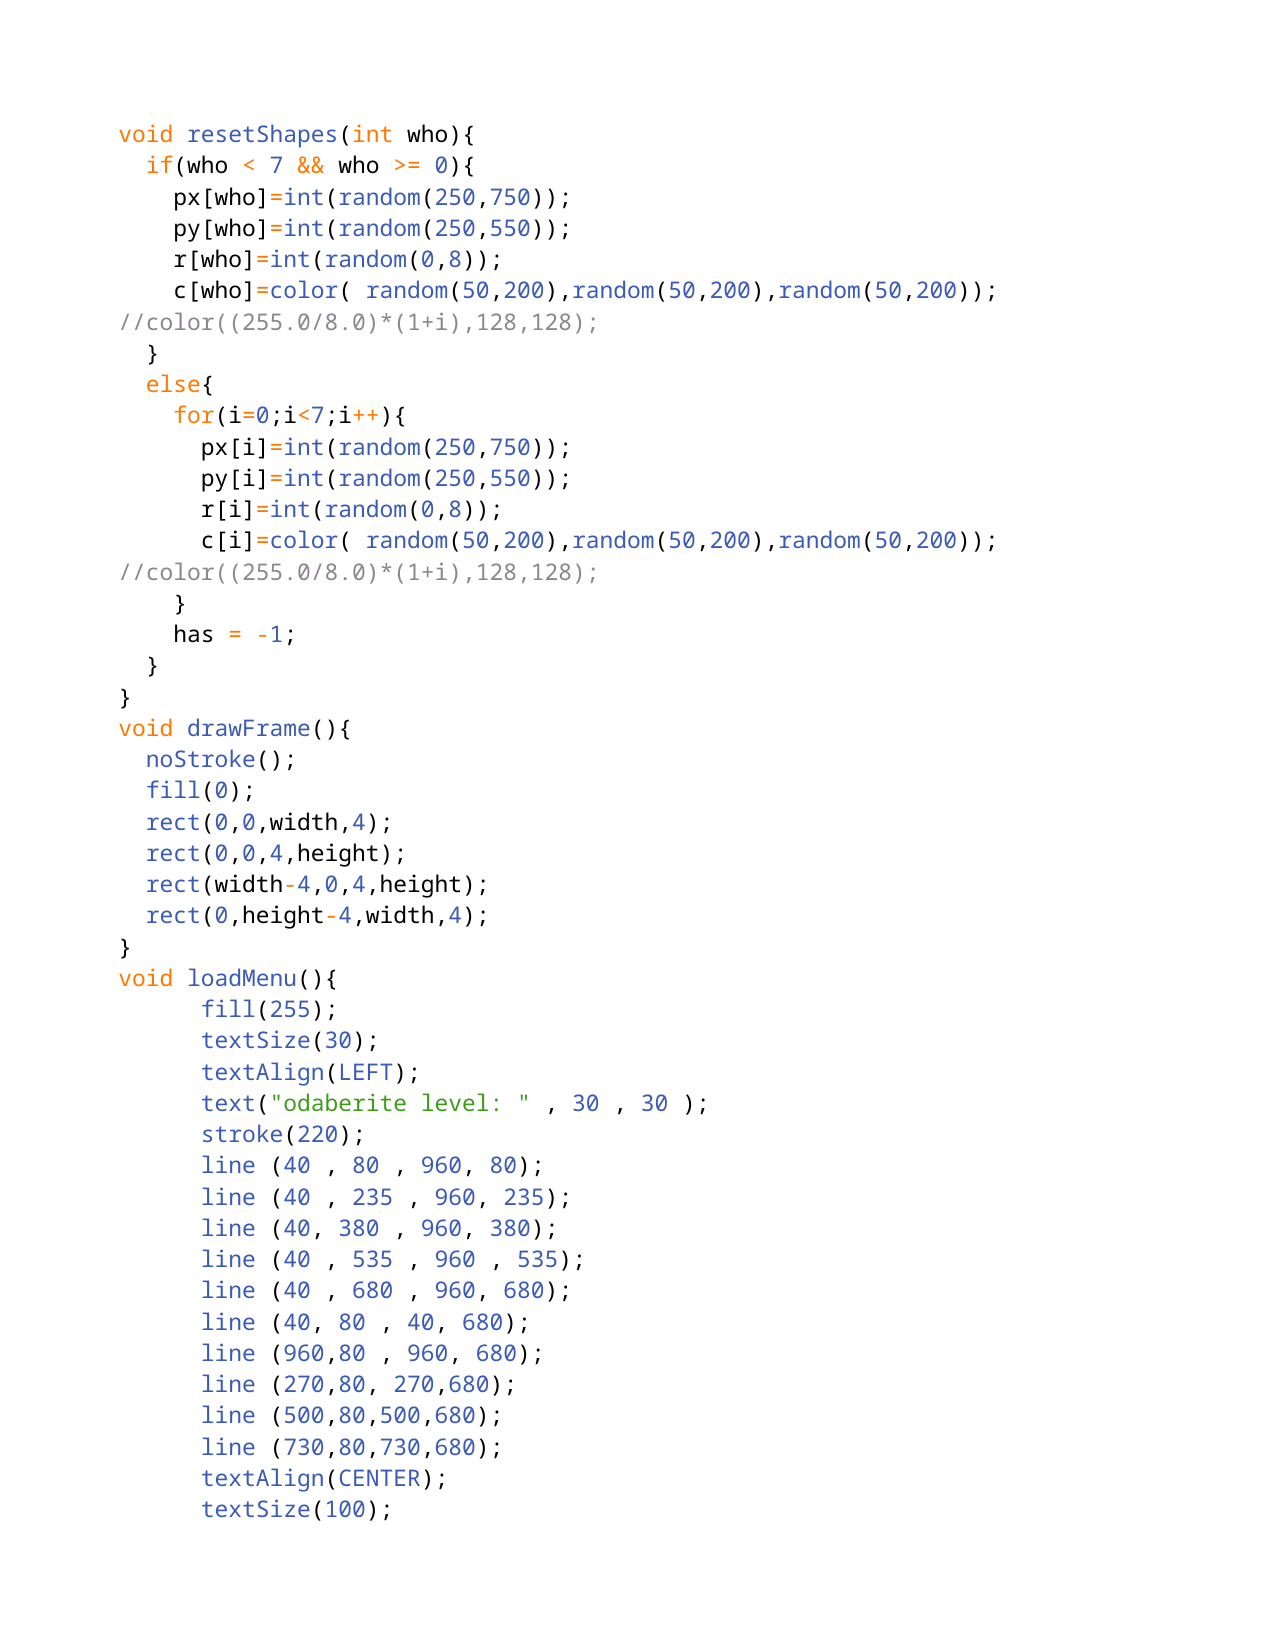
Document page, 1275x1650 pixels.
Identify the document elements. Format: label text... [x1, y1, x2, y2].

text py[who]=int(random(250,550)); [118, 212, 1157, 243]
text else{ [118, 368, 1157, 399]
text py[i]=int(random(250,550)); [118, 462, 1157, 493]
text line (40 , 535 , 960 , 535); [118, 1243, 1157, 1274]
text } [118, 587, 1157, 618]
text for(i=0;i<7;i++){ [118, 399, 1157, 431]
text stroke(220); [118, 1118, 1157, 1149]
text } [118, 337, 1157, 368]
text textAlign(LEFT); [118, 1056, 1157, 1087]
text line (40 , 235 , 960, 235); [118, 1181, 1157, 1212]
text void loadMenu(){ [118, 962, 1157, 993]
text line (270,80, 270,680); [118, 1368, 1157, 1399]
text c[i]=color( random(50,200),random(50,200),random(50,200)); //color((255.0/8.0)*(1+i),128,128); [118, 524, 1157, 587]
text c[who]=color( random(50,200),random(50,200),random(50,200)); //color((255.0/8.0)*(1+i),128,128); [118, 274, 1157, 337]
text px[who]=int(random(250,750)); [118, 181, 1157, 212]
text textAlign(CENTER); [118, 1462, 1157, 1493]
text textSize(30); [118, 1024, 1157, 1056]
text text("odaberite level: " , 30 , 30 ); [118, 1087, 1157, 1118]
text px[i]=int(random(250,750)); [118, 431, 1157, 462]
text rect(width-4,0,4,height); [118, 868, 1157, 899]
text line (40 , 680 , 960, 680); [118, 1274, 1157, 1306]
text rect(0,0,4,height); [118, 837, 1157, 868]
text rect(0,0,width,4); [118, 806, 1157, 837]
text has = -1; [118, 618, 1157, 649]
text if(who < 7 && who >= 0){ [118, 149, 1157, 181]
text line (500,80,500,680); [118, 1399, 1157, 1431]
text void drawFrame(){ [118, 712, 1157, 743]
text fill(255); [118, 993, 1157, 1024]
text r[i]=int(random(0,8)); [118, 493, 1157, 524]
text fill(0); [118, 774, 1157, 806]
text line (40 , 80 , 960, 80); [118, 1149, 1157, 1181]
text } [118, 649, 1157, 681]
text textSize(100); [118, 1493, 1157, 1524]
text line (40, 80 , 40, 680); [118, 1306, 1157, 1337]
text line (730,80,730,680); [118, 1431, 1157, 1462]
text rect(0,height-4,width,4); [118, 899, 1157, 931]
text line (960,80 , 960, 680); [118, 1337, 1157, 1368]
text r[who]=int(random(0,8)); [118, 243, 1157, 274]
text line (40, 380 , 960, 380); [118, 1212, 1157, 1243]
text } [118, 931, 1157, 962]
text } [118, 681, 1157, 712]
text void resetShapes(int who){ [118, 118, 1157, 149]
text noStroke(); [118, 743, 1157, 774]
